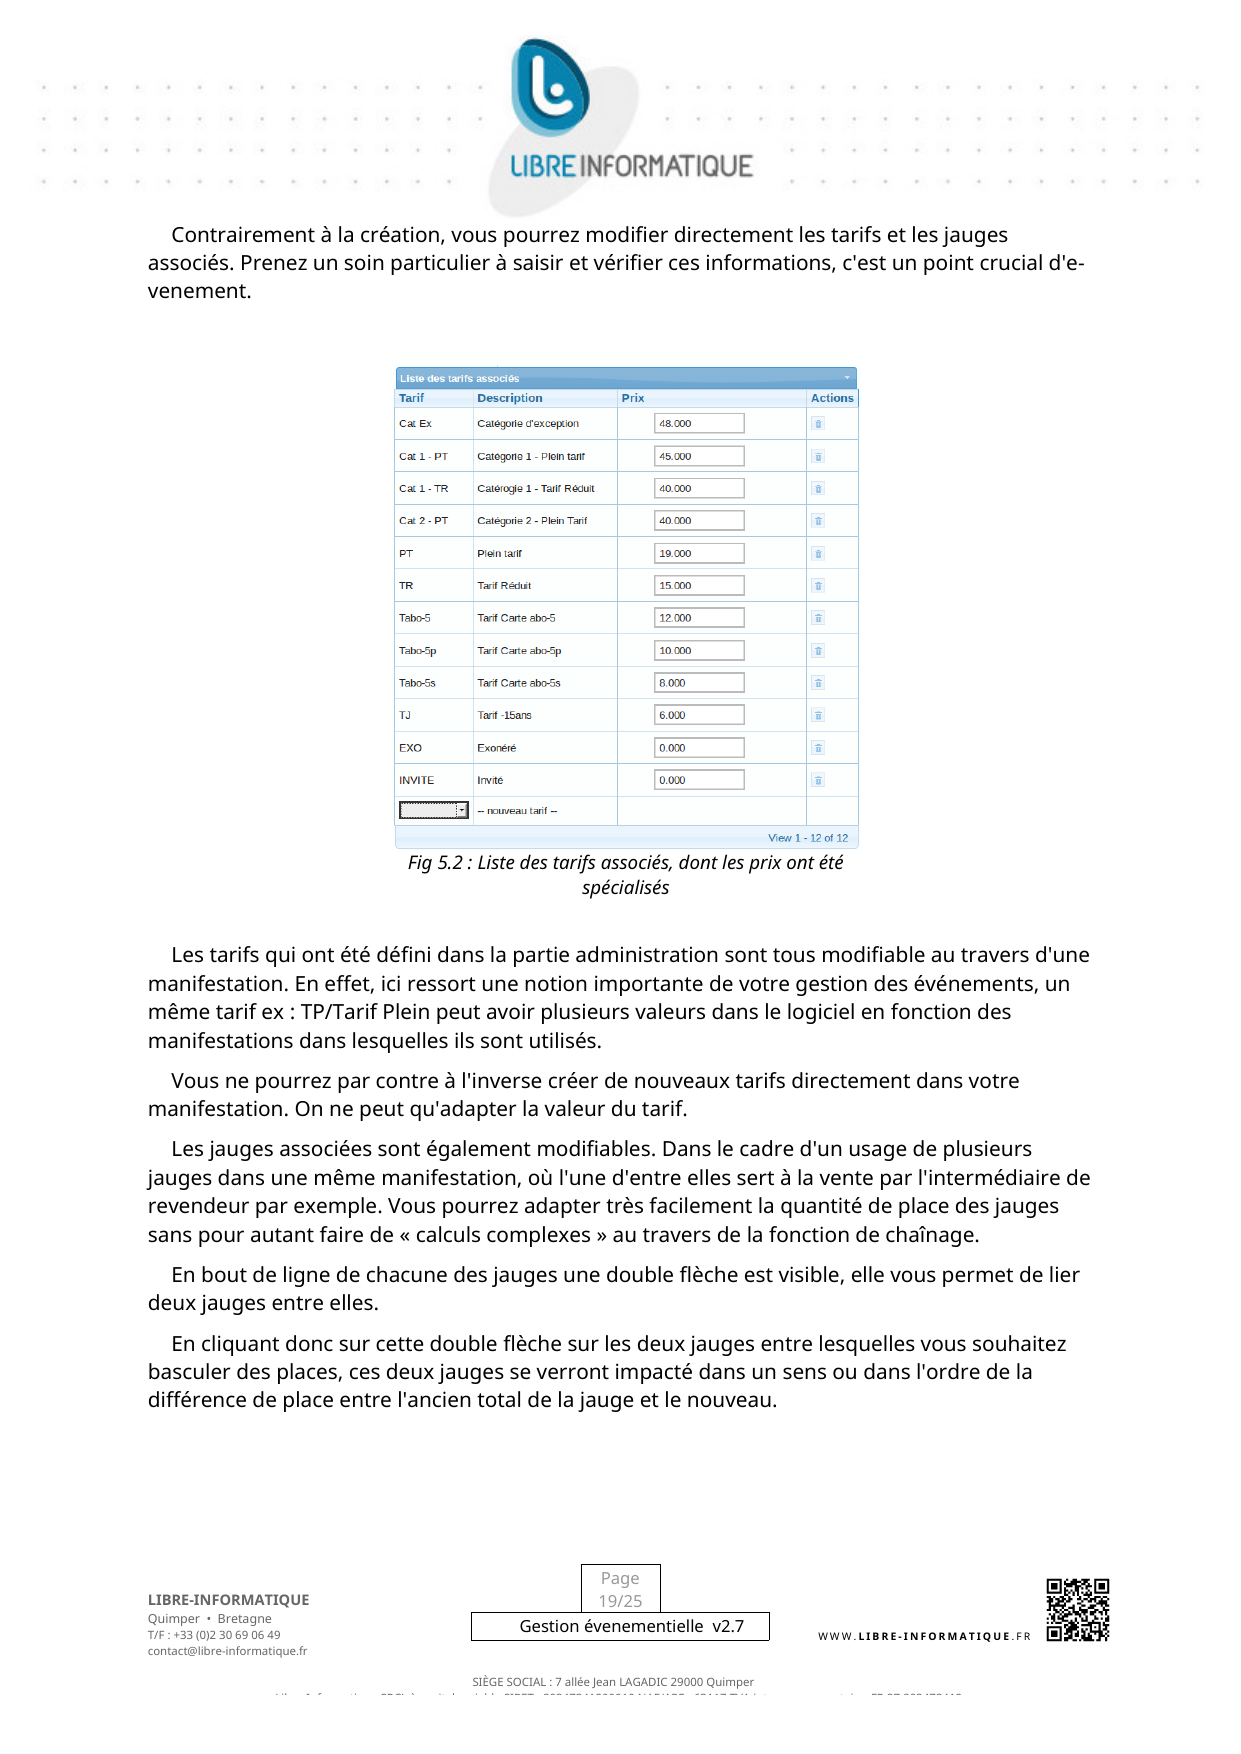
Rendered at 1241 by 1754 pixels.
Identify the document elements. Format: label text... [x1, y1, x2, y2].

text Contrairement à la création, vous pourrez modifier directement les tarifs et les jauges associés. Prenez un soin particulier à saisir et vérifier ces informations, c'est un point crucial d'e-venement. [148, 220, 1093, 305]
text Vous ne pourrez par contre à l'inverse créer de nouveaux tarifs directement dans votre manifestation. On ne peut qu'adapter la valeur du tarif. [148, 1066, 1093, 1123]
text En bout de ligne de chacune des jauges une double flèche est visible, elle vous permet de lier deux jauges entre elles. [148, 1260, 1093, 1317]
text Fig 5.3 : Liste des tarifs associés, dont les prix ont été spécialisés [393, 850, 861, 900]
text En cliquant donc sur cette double flèche sur les deux jauges entre lesquelles vous souhaitez basculer des places, ces deux jauges se verront impacté dans un sens ou dans l'ordre de la différence de place entre l'ancien total de la jauge et le nouveau. [148, 1329, 1093, 1414]
text Les tarifs qui ont été défini dans la partie administration sont tous modifiable au travers d'une manifestation. En effet, ici ressort une notion importante de votre gestion des événements, un même tarif ex : TP/Tarif Plein peut avoir plusieurs valeurs dans le logiciel en fonction des manifestations dans lesquelles ils sont utilisés. [148, 940, 1093, 1054]
picture [1036, 1568, 1120, 1652]
text Les jauges associées sont également modifiables. Dans le cadre d'un usage de plusieurs jauges dans une même manifestation, où l'une d'entre elles sert à la vente par l'intermédiaire de revendeur par exemple. Vous pourrez adapter très facilement la quantité de place des jauges sans pour autant faire de « calculs complexes » au travers de la fonction de chaînage. [148, 1134, 1093, 1248]
picture [393, 365, 861, 850]
picture [27, 35, 1213, 220]
